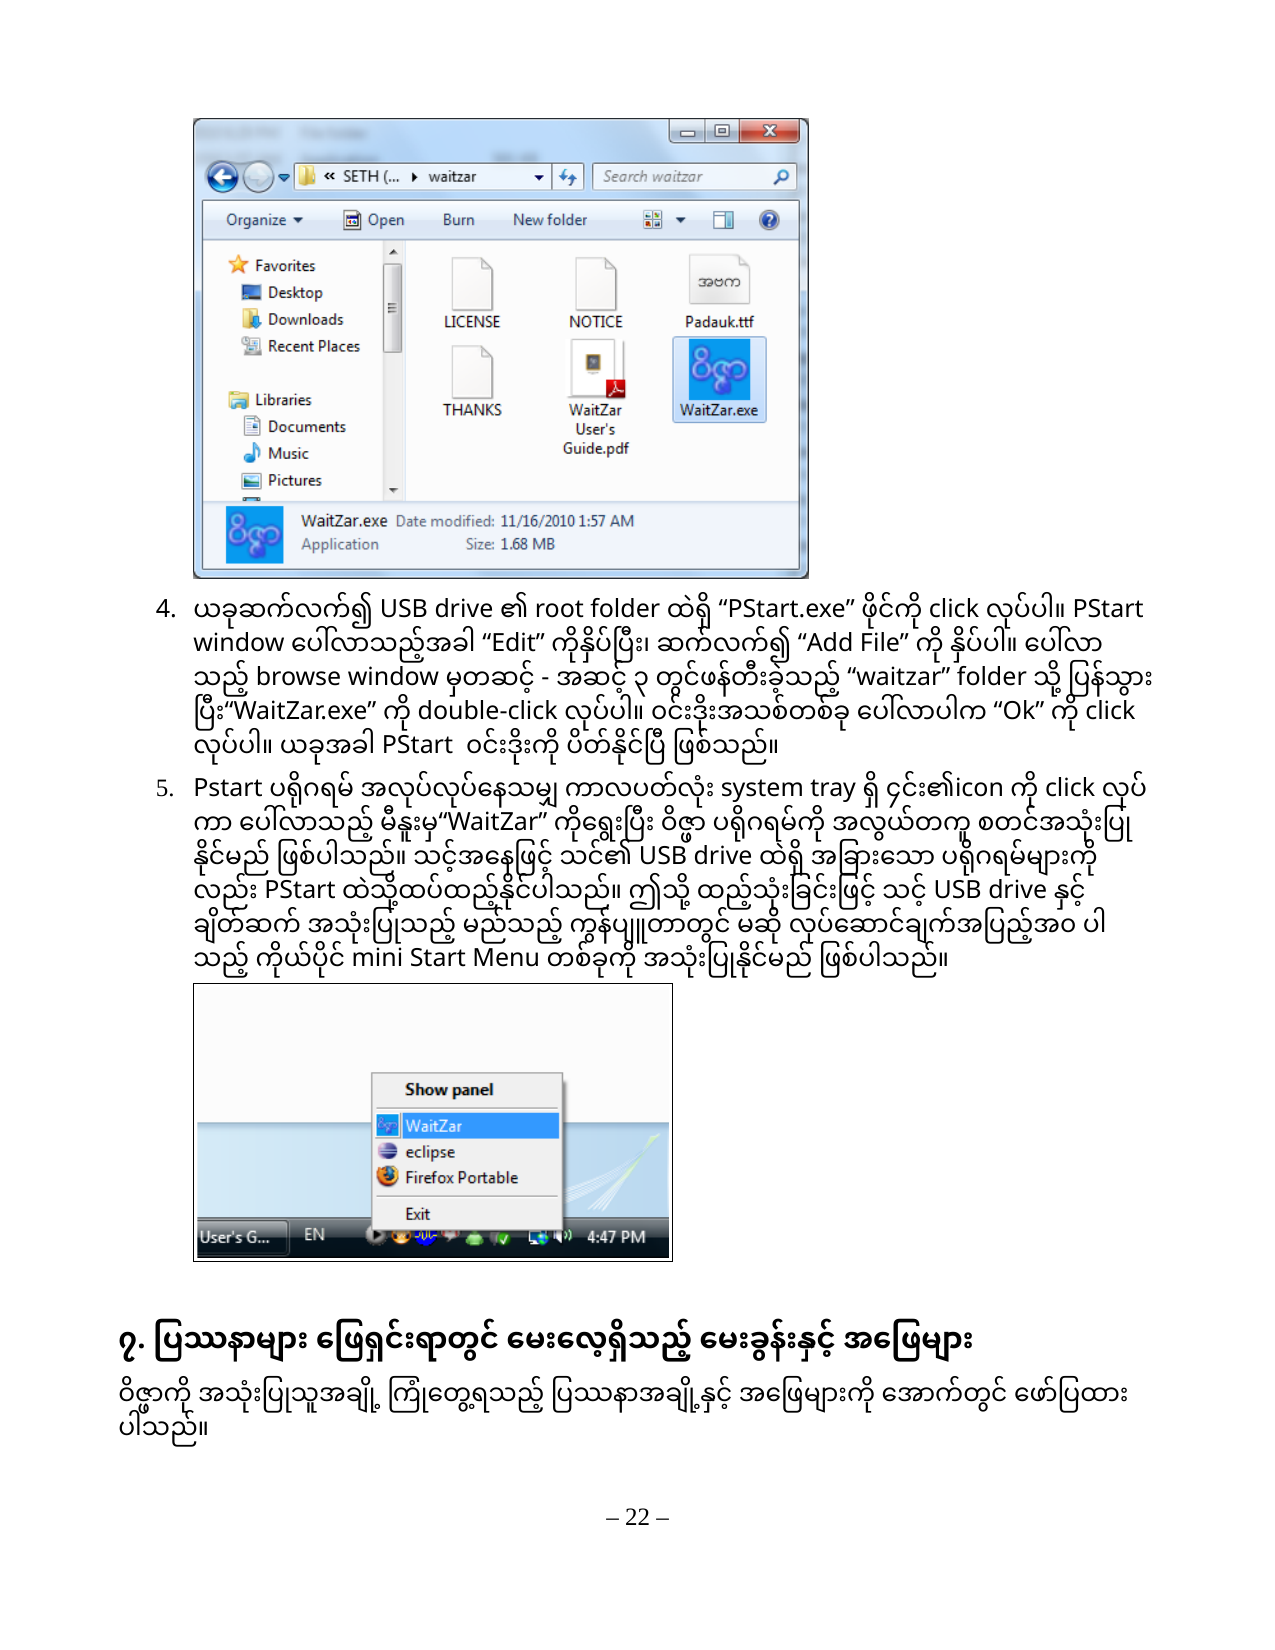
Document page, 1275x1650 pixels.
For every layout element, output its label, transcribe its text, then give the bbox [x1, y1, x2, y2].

list Pstart ပရိုဂရမ် အလုပ်လုပ်နေသမျှ ကာလပတ်လုံး system tray ရှိ ၄င်း၏icon ကို click လုပ်ကာ ပေါ်လာသည့် မီနူးမှ“WaitZar” ကိုရွေးပြီး ဝိဇ္ဖာ ပရိုဂရမ်ကို အလွယ်တကူ စတင်အသုံးပြု နိုင်မည် ဖြစ်ပါသည်။ သင့်အနေဖြင့် သင်၏ USB drive ထဲရှိ အခြားသော ပရိုဂရမ်များကိုလည်း PStart ထဲသို့ထပ်ထည့်နိုင်ပါသည်။ ဤသို့ ထည့်သုံးခြင်းဖြင့် သင့် USB drive နှင့်ချိတ်ဆက် အသုံးပြုသည့် မည်သည့် ကွန်ပျူတာတွင် မဆို လုပ်ဆောင်ချက်အပြည့်အ၀ ပါသည့် ကိုယ်ပိုင် mini Start Menu တစ်ခုကို အသုံးပြုနိုင်မည် ဖြစ်ပါသည်။ [156, 770, 1157, 974]
subtitle ၇. ပြဿနာများ ဖြေရှင်းရာတွင် မေးလေ့ရှိသည့် မေးခွန်းနှင့် အဖြေများ [118, 1317, 1157, 1357]
picture [197, 987, 669, 1258]
picture [193, 118, 809, 579]
text ဝိဇ္ဖာကို အသုံးပြုသူအချို့ ကြုံတွေ့ရသည့် ပြဿနာအချို့နှင့် အဖြေများကို အောက်တွင် ဖော်ပြထားပါသည်။ [118, 1375, 1157, 1443]
list ယခုဆက်လက်၍ USB drive ၏ root folder ထဲရှိ “PStart.exe” ဖိုင်ကို click လုပ်ပါ။ PStart window ပေါ်လာသည့်အခါ “Edit” ကိုနှိပ်ပြီး၊ ဆက်လက်၍ “Add File” ကို နှိပ်ပါ။ ပေါ်လာသည့် browse window မှတဆင့် - အဆင့် ၃ တွင်ဖန်တီးခဲ့သည့် “waitzar” folder သို့ ပြန်သွားပြီး“WaitZar.exe” ကို double-click လုပ်ပါ။ ၀င်းဒိုးအသစ်တစ်ခု ပေါ်လာပါက “Ok” ကို click လုပ်ပါ။ ယခုအခါ PStart ၀င်းဒိုးကို ပိတ်နိုင်ပြီ ဖြစ်သည်။ [156, 118, 1157, 761]
